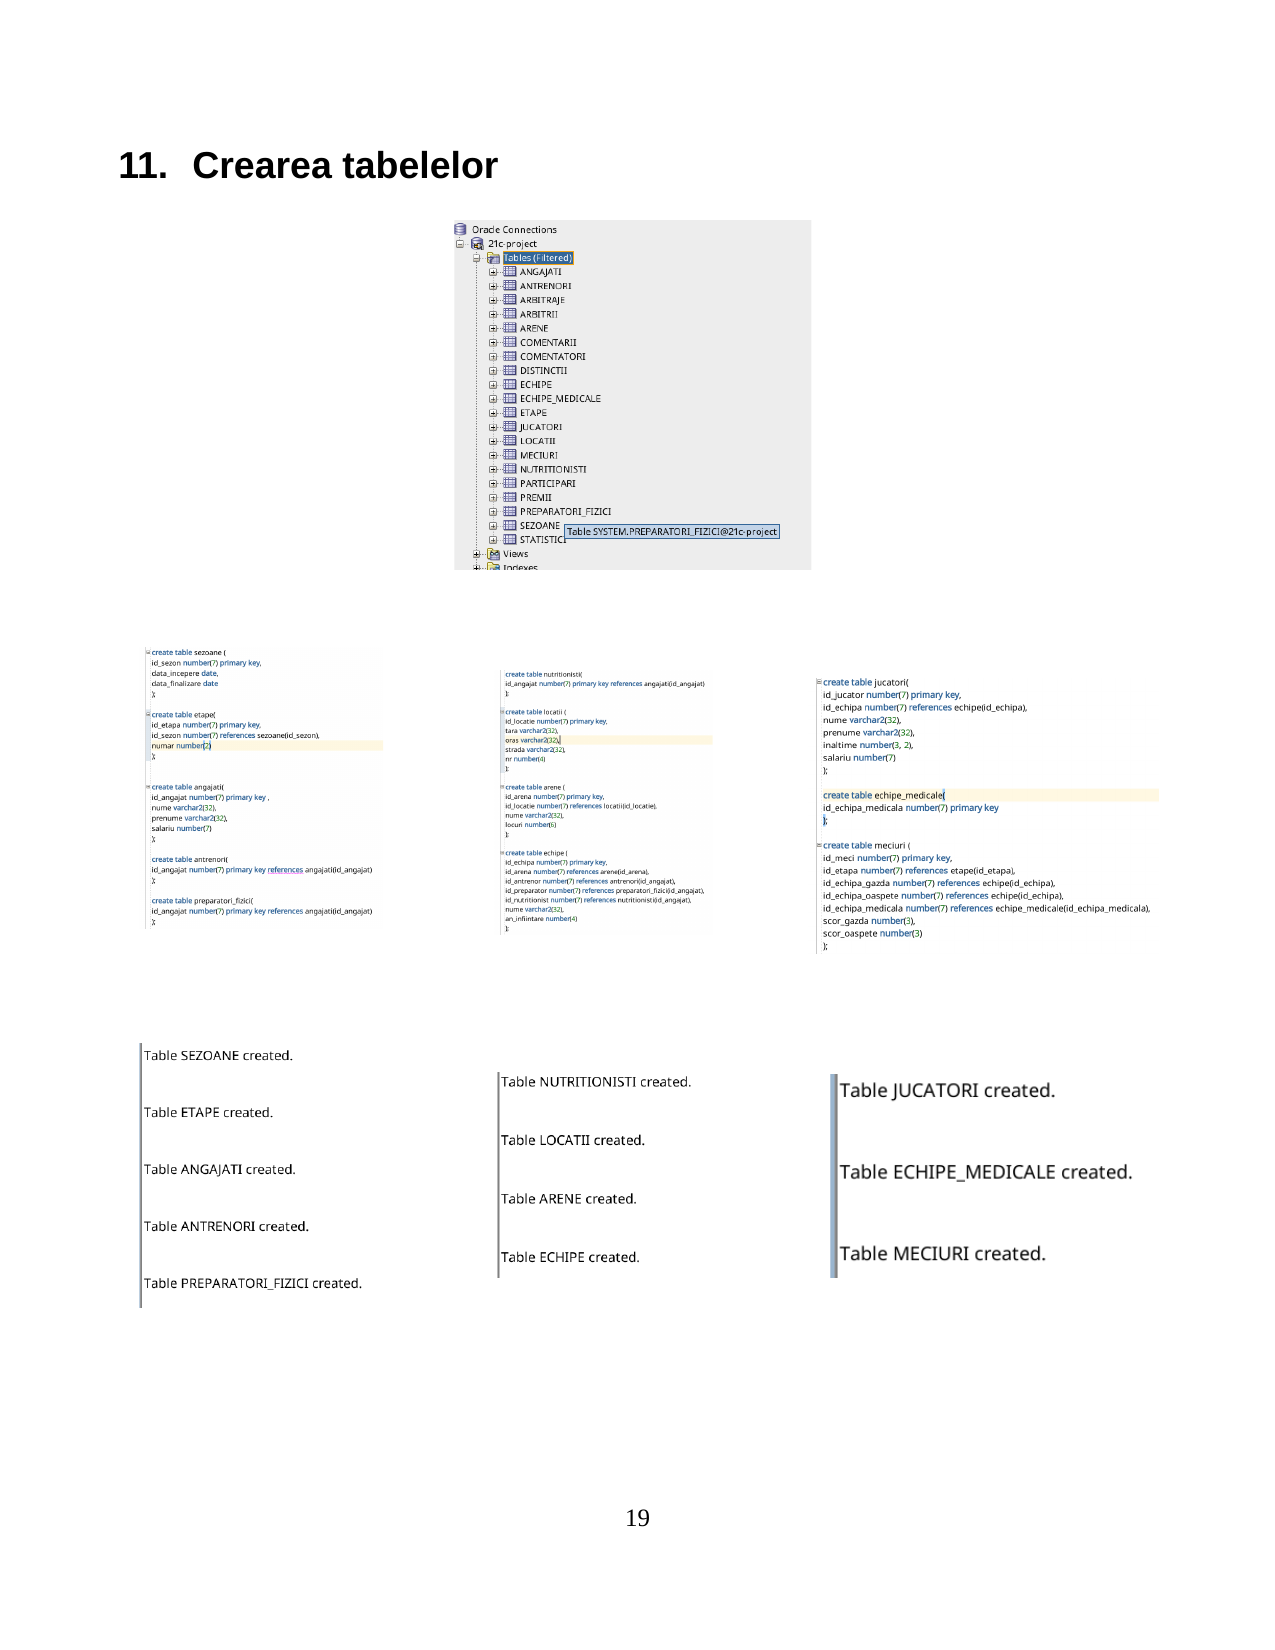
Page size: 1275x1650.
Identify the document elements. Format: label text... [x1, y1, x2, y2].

picture [807, 678, 1159, 954]
picture [454, 220, 812, 570]
subtitle 11. Crearea tabelelor [118, 143, 1157, 186]
picture [139, 1043, 386, 1308]
picture [823, 1074, 1154, 1278]
picture [494, 670, 713, 935]
picture [497, 1072, 704, 1278]
picture [138, 647, 384, 929]
